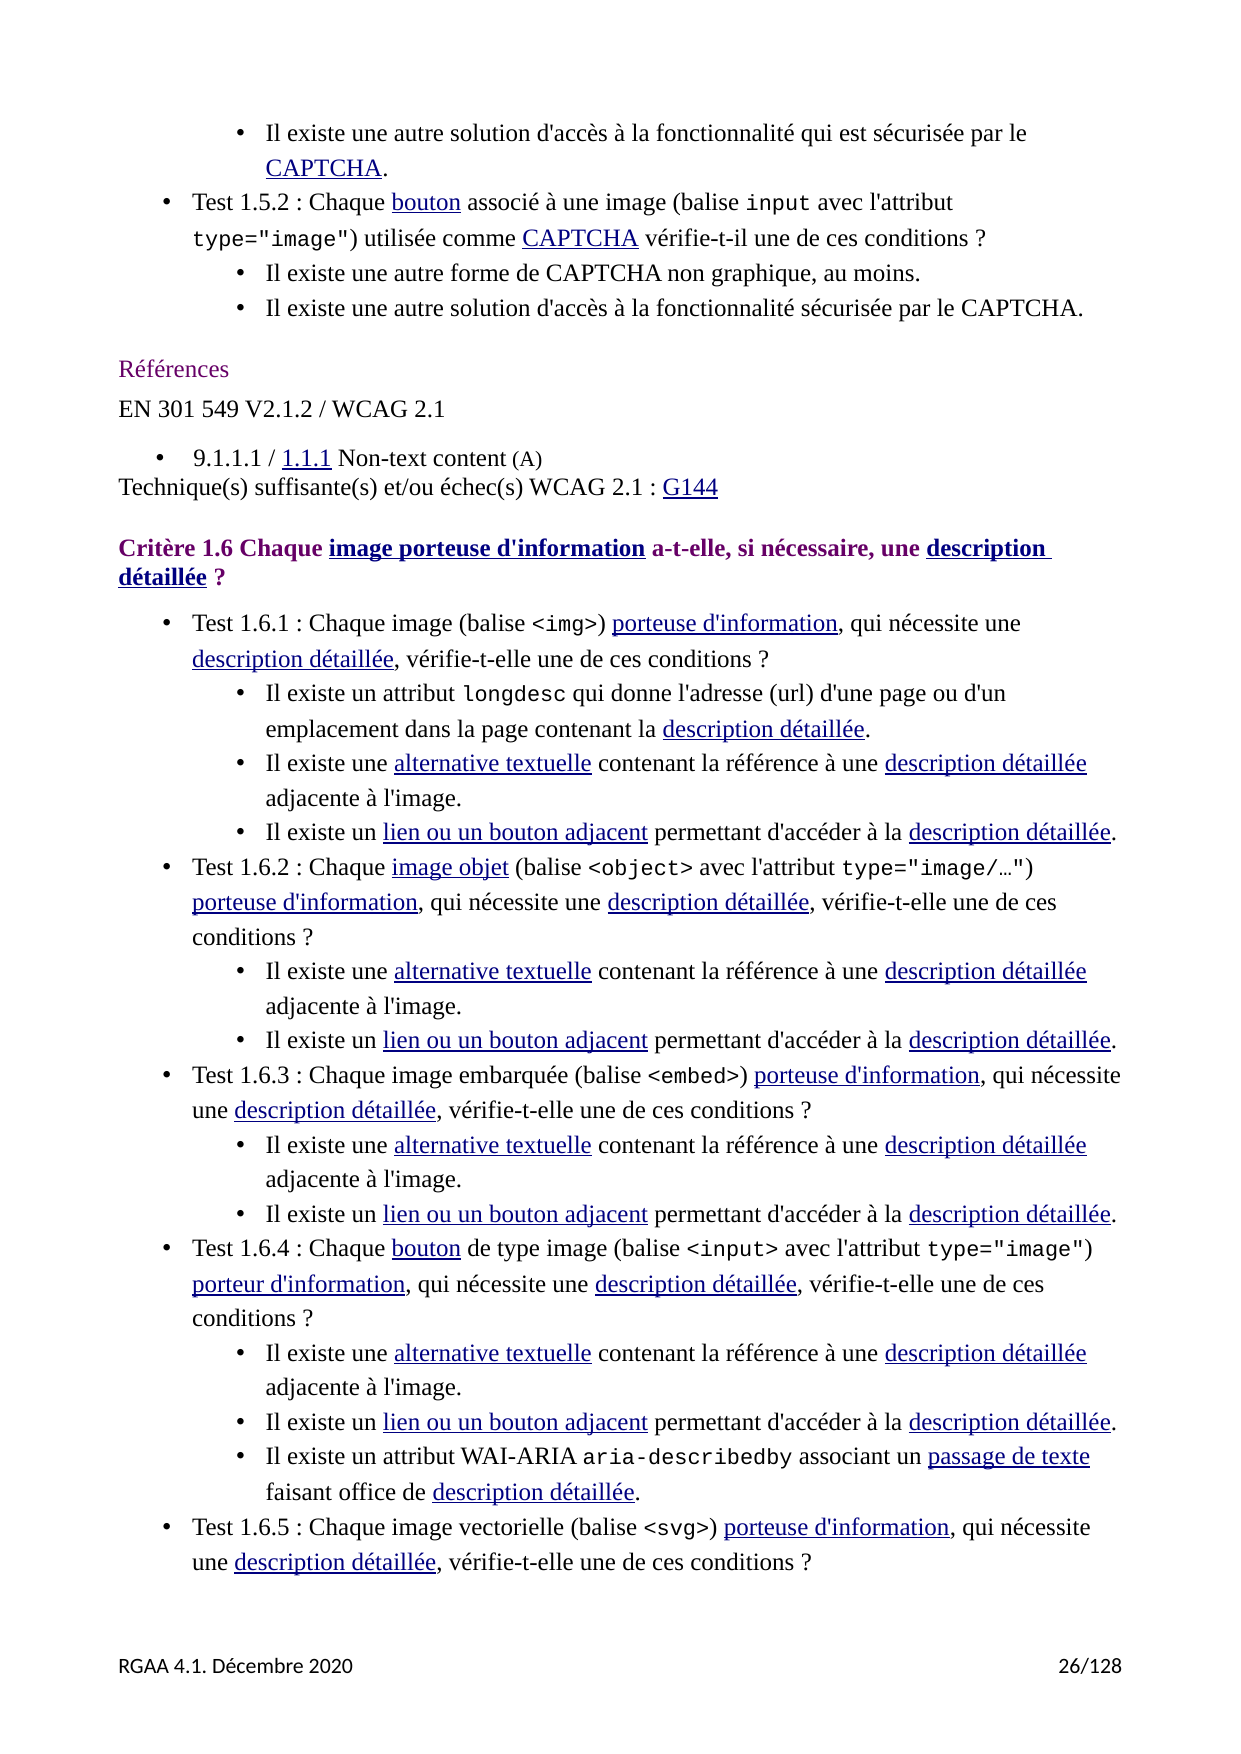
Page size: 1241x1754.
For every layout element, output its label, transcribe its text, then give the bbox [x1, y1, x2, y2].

list Il existe une alternative textuelle contenant la référence à une description détaillée adjacente à l'image. [236, 1338, 1122, 1401]
list Il existe une alternative textuelle contenant la référence à une description détaillée adjacente à l'image. [236, 1130, 1122, 1193]
list Il existe une autre solution d'accès à la fonctionnalité sécurisée par le CAPTCHA. [236, 293, 1122, 322]
text Technique(s) suffisante(s) et/ou échec(s) WCAG 2.1 : G144 [118, 472, 1122, 501]
list Il existe un lien ou un bouton adjacent permettant d'accéder à la description détaillée. [236, 1199, 1122, 1228]
list Test 1.6.5 : Chaque image vectorielle (balise <svg>) porteuse d'information, qui nécessite une description détaillée, vérifie-t-elle une de ces conditions ? [162, 1512, 1122, 1576]
list Il existe une autre solution d'accès à la fonctionnalité qui est sécurisée par le CAPTCHA. [236, 118, 1122, 181]
text EN 301 549 V2.1.2 / WCAG 2.1 [118, 394, 1122, 423]
list Il existe un attribut WAI-ARIA aria-describedby associant un passage de texte faisant office de description détaillée. [236, 1441, 1122, 1506]
list Il existe une alternative textuelle contenant la référence à une description détaillée adjacente à l'image. [236, 956, 1122, 1020]
list Il existe une autre forme de CAPTCHA non graphique, au moins. [236, 258, 1122, 287]
list Il existe une alternative textuelle contenant la référence à une description détaillée adjacente à l'image. [236, 748, 1122, 812]
subtitle Critère 1.6 Chaque image porteuse d'information a-t-elle, si nécessaire, une description détaillée ? [118, 533, 1122, 591]
list Il existe un attribut longdesc qui donne l'adresse (url) d'une page ou d'un emplacement dans la page contenant la description détaillée. [236, 678, 1122, 743]
list 9.1.1.1 / 1.1.1 Non-text content (A) [156, 443, 1122, 472]
list Test 1.6.1 : Chaque image (balise <img>) porteuse d'information, qui nécessite une description détaillée, vérifie-t-elle une de ces conditions ? [162, 608, 1122, 673]
list Test 1.6.2 : Chaque image objet (balise <object> avec l'attribut type="image/…") porteuse d'information, qui nécessite une description détaillée, vérifie-t-elle une de ces conditions ? [162, 852, 1122, 951]
list Test 1.5.2 : Chaque bouton associé à une image (balise input avec l'attribut type="image") utilisée comme CAPTCHA vérifie-t-il une de ces conditions ? [162, 187, 1122, 253]
list Il existe un lien ou un bouton adjacent permettant d'accéder à la description détaillée. [236, 1407, 1122, 1436]
list Test 1.6.3 : Chaque image embarquée (balise <embed>) porteuse d'information, qui nécessite une description détaillée, vérifie-t-elle une de ces conditions ? [162, 1060, 1122, 1124]
subtitle Références [118, 354, 1122, 383]
list Il existe un lien ou un bouton adjacent permettant d'accéder à la description détaillée. [236, 1025, 1122, 1054]
list Test 1.6.4 : Chaque bouton de type image (balise <input> avec l'attribut type="image") porteur d'information, qui nécessite une description détaillée, vérifie-t-elle une de ces conditions ? [162, 1233, 1122, 1332]
list Il existe un lien ou un bouton adjacent permettant d'accéder à la description détaillée. [236, 817, 1122, 846]
